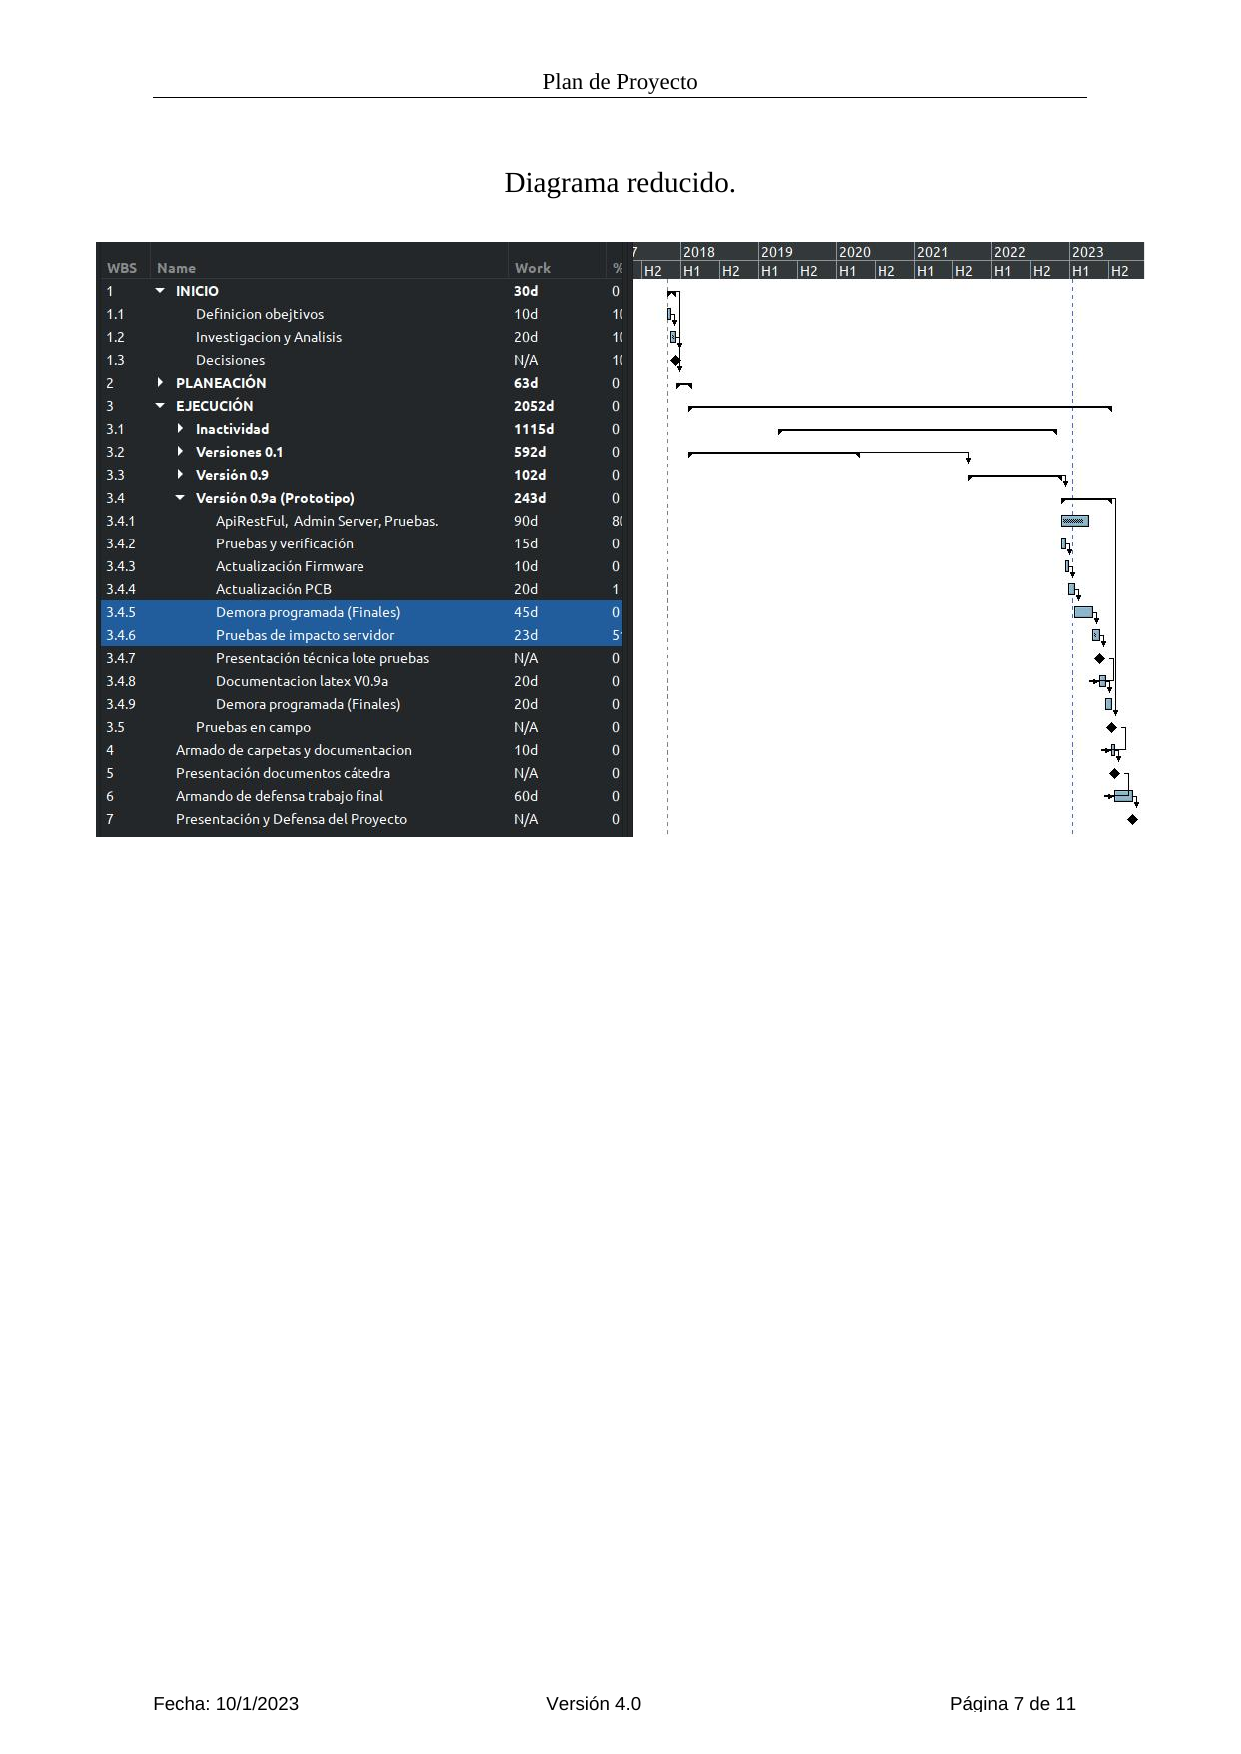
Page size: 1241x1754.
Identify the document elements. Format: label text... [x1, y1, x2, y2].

text Diagrama reducido. [153, 165, 1087, 199]
picture [96, 242, 1145, 837]
